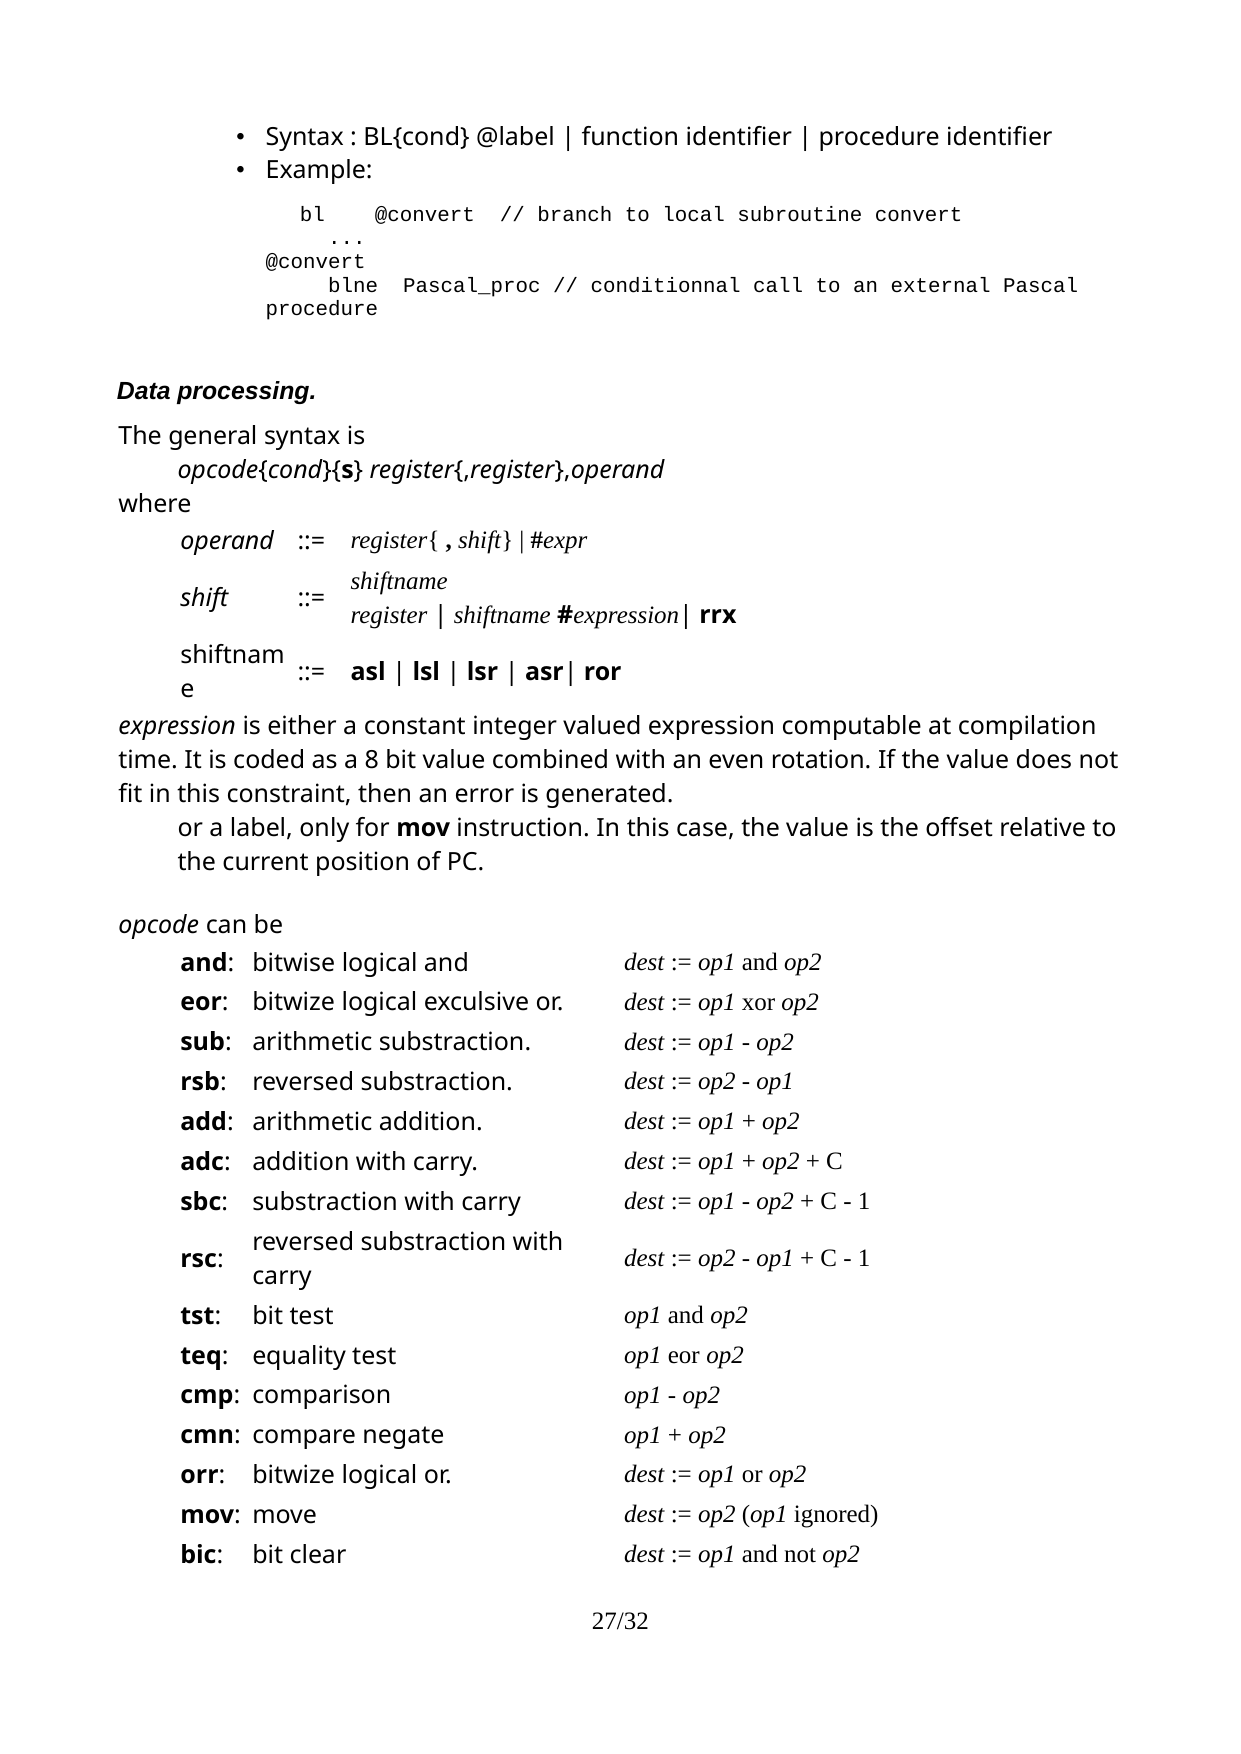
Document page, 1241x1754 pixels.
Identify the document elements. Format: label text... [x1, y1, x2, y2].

table_cell add: [177, 1101, 249, 1141]
subtitle Data processing. [115, 376, 1122, 405]
table_cell shift [177, 560, 294, 633]
list bl @convert // branch to local subroutine convert [236, 199, 1122, 227]
table_cell teq: [177, 1334, 249, 1374]
table_cell adc: [177, 1141, 249, 1181]
table_cell bit clear [249, 1534, 621, 1574]
table_cell asl | lsl | lsr | asr| ror [348, 634, 802, 707]
table_cell comparison [249, 1374, 621, 1414]
table_cell bic: [177, 1534, 249, 1574]
table_cell dest := op1 + op2 + C [621, 1141, 980, 1181]
list blne Pascal_proc // conditionnal call to an external Pascal procedure [236, 274, 1122, 322]
table_cell dest := op2 (op1 ignored) [621, 1494, 980, 1534]
subtitle expression is either a constant integer valued expression computable at compilation time. It is coded as a 8 bit value combined with an even rotation. If the value does not fit in this constraint, then an error is generated. [118, 707, 1122, 809]
list opcode{cond}{s} register{,register},operand [177, 451, 1122, 486]
table_cell tst: [177, 1295, 249, 1334]
table_cell sbc: [177, 1181, 249, 1221]
table_cell substraction with carry [249, 1181, 621, 1221]
table_cell shiftname register | shiftname #expression| rrx [348, 560, 802, 633]
table_cell eor: [177, 981, 249, 1021]
table_header bitwise logical and [249, 941, 621, 981]
table_cell op1 and op2 [621, 1295, 980, 1334]
table_cell dest := op1 xor op2 [621, 981, 980, 1021]
table_cell sub: [177, 1021, 249, 1061]
table_cell bitwize logical exculsive or. [249, 981, 621, 1021]
list Syntax : BL{cond} @label | function identifier | procedure identifier [236, 118, 1122, 152]
table_cell op1 - op2 [621, 1374, 980, 1414]
list @convert [236, 251, 1122, 274]
table_cell compare negate [249, 1414, 621, 1454]
table_cell shiftname [177, 634, 294, 707]
table_cell dest := op1 - op2 + C - 1 [621, 1181, 980, 1221]
table_cell op1 eor op2 [621, 1334, 980, 1374]
table_cell rsb: [177, 1061, 249, 1101]
table_cell move [249, 1494, 621, 1534]
table_header ::= [294, 520, 347, 559]
list or a label, only for mov instruction. In this case, the value is the offset relative to the current position of PC. [177, 809, 1122, 878]
table_cell reversed substraction. [249, 1061, 621, 1101]
table_cell equality test [249, 1334, 621, 1374]
table_cell addition with carry. [249, 1141, 621, 1181]
table_header register{ , shift} | #expr [348, 520, 802, 559]
table_cell bitwize logical or. [249, 1454, 621, 1494]
table_cell rsc: [177, 1221, 249, 1294]
table_header and: [177, 941, 249, 981]
table_cell reversed substraction with carry [249, 1221, 621, 1294]
table_cell orr: [177, 1454, 249, 1494]
table_cell dest := op1 + op2 [621, 1101, 980, 1141]
table_cell arithmetic substraction. [249, 1021, 621, 1061]
table_cell ::= [294, 560, 347, 633]
subtitle opcode can be [118, 907, 1122, 941]
table_cell dest := op2 - op1 [621, 1061, 980, 1101]
list ... [236, 227, 1122, 251]
table_header dest := op1 and op2 [621, 941, 980, 981]
subtitle where [118, 486, 1122, 519]
table_cell arithmetic addition. [249, 1101, 621, 1141]
list Example: [236, 152, 1122, 186]
table_header operand [177, 520, 294, 559]
table_cell mov: [177, 1494, 249, 1534]
table_cell cmn: [177, 1414, 249, 1454]
table_cell dest := op1 - op2 [621, 1021, 980, 1061]
subtitle The general syntax is [118, 417, 1122, 451]
table_cell ::= [294, 634, 347, 707]
table_cell bit test [249, 1295, 621, 1334]
table_cell cmp: [177, 1374, 249, 1414]
table_cell dest := op1 or op2 [621, 1454, 980, 1494]
table_cell op1 + op2 [621, 1414, 980, 1454]
table_cell dest := op1 and not op2 [621, 1534, 980, 1574]
table_cell dest := op2 - op1 + C - 1 [621, 1221, 980, 1294]
